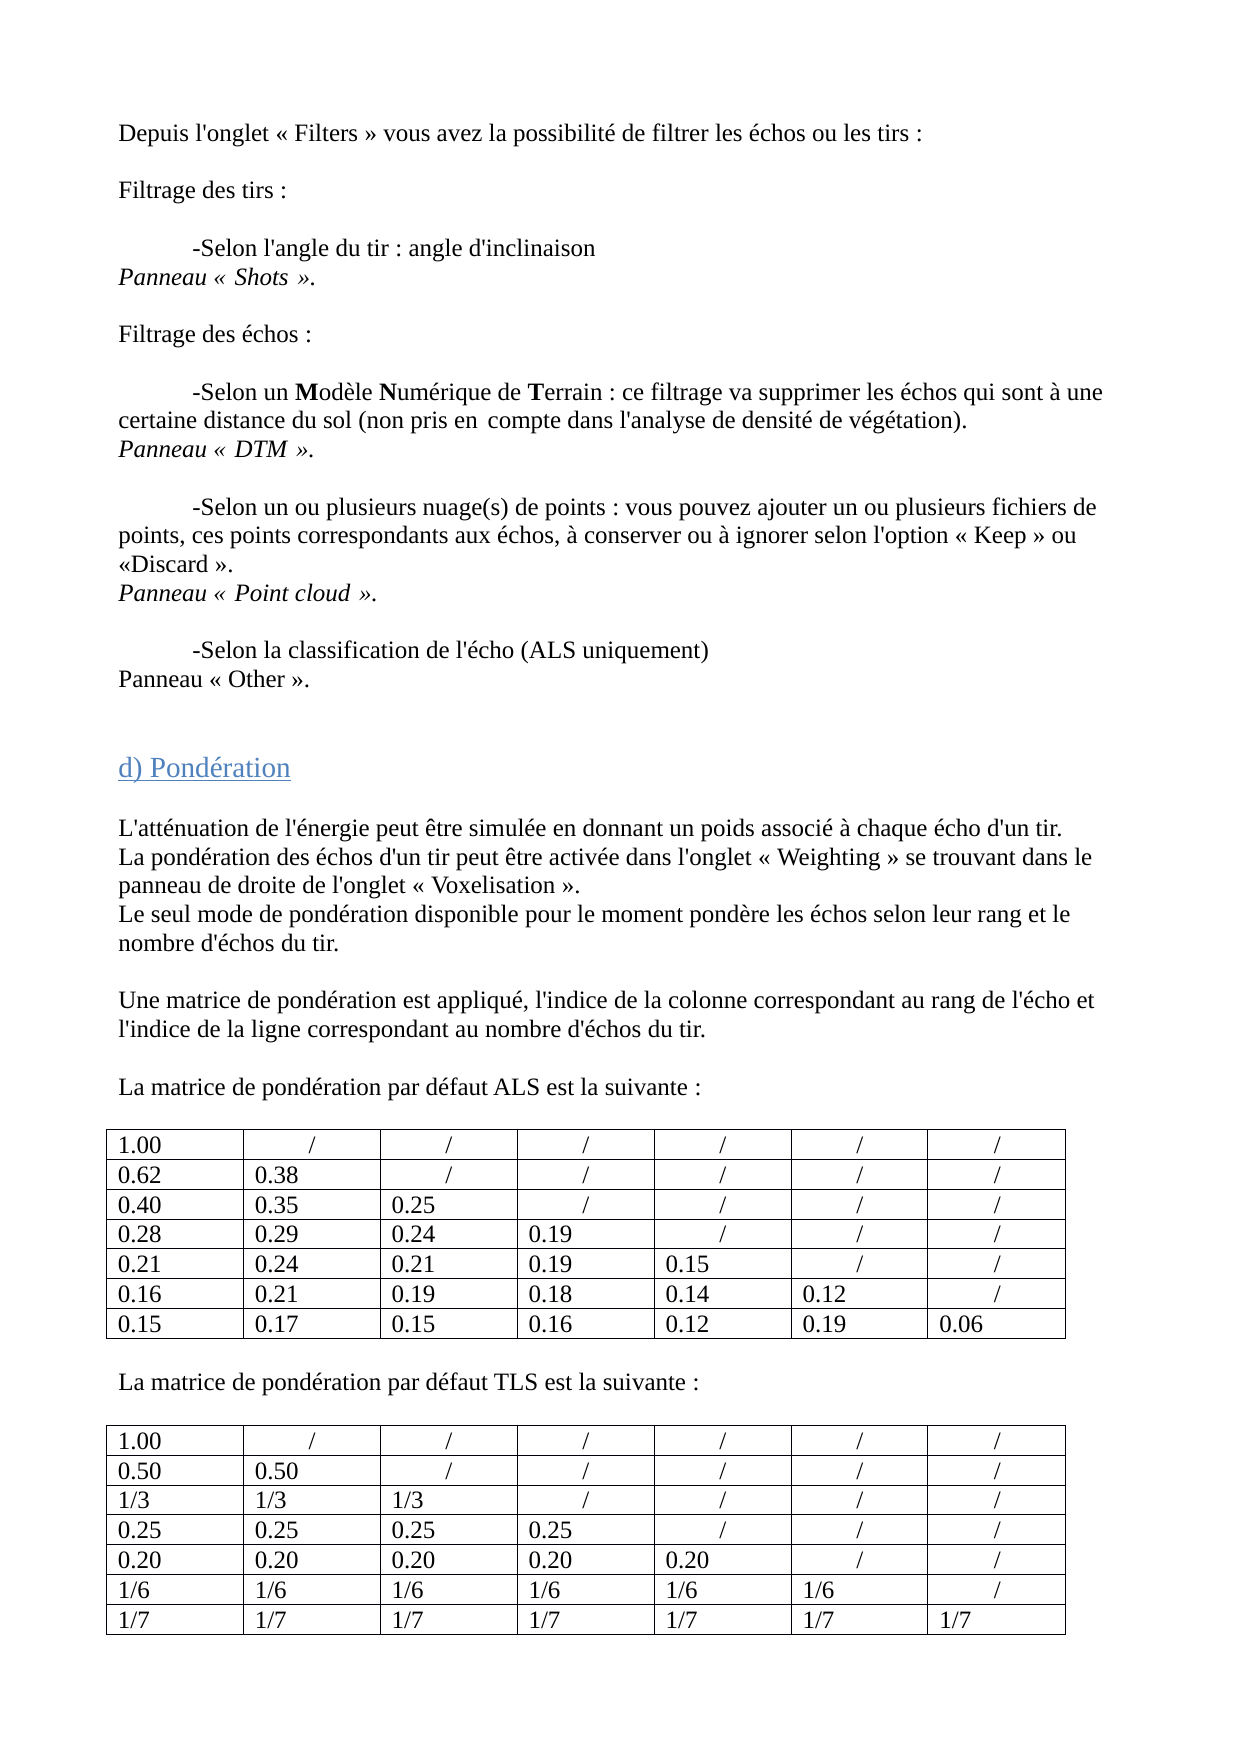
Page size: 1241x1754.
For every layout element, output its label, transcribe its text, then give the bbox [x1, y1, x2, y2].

table_cell / [381, 1160, 517, 1189]
table_cell 0.25 [381, 1190, 517, 1218]
table_cell / [792, 1545, 927, 1574]
table_header / [518, 1130, 654, 1159]
table_cell 0.16 [518, 1309, 654, 1338]
text La pondération des échos d'un tir peut être activée dans l'onglet « Weighting » se trouvant dans le panneau de droite de l'onglet « Voxelisation ». [118, 842, 1122, 899]
table_header / [244, 1426, 380, 1455]
table_cell / [928, 1279, 1065, 1308]
table_cell 1/7 [107, 1605, 243, 1633]
table_cell 0.25 [244, 1515, 380, 1544]
table_cell 1/6 [107, 1575, 243, 1604]
text -Selon un Modèle Numérique de Terrain : ce filtrage va supprimer les échos qui sont à une certaine distance du sol (non pris en compte dans l'analyse de densité de végétation). [118, 377, 1122, 434]
table_cell 1/7 [928, 1605, 1065, 1633]
table_cell 0.19 [381, 1279, 517, 1308]
text L'atténuation de l'énergie peut être simulée en donnant un poids associé à chaque écho d'un tir. [118, 813, 1122, 842]
text -Selon la classification de l'écho (ALS uniquement) [118, 636, 1122, 664]
table_header / [518, 1426, 654, 1455]
table_cell / [655, 1160, 791, 1189]
table_cell 0.06 [928, 1309, 1065, 1338]
table_header / [381, 1130, 517, 1159]
table_header / [244, 1130, 380, 1159]
table_cell 0.19 [518, 1249, 654, 1278]
table_cell / [381, 1456, 517, 1484]
table_cell 0.12 [655, 1309, 791, 1338]
table_cell 0.15 [107, 1309, 243, 1338]
table_cell / [518, 1486, 654, 1514]
table_cell 1/6 [381, 1575, 517, 1604]
table_cell / [655, 1515, 791, 1544]
table_cell 0.16 [107, 1279, 243, 1308]
text Depuis l'onglet « Filters » vous avez la possibilité de filtrer les échos ou les tirs : [118, 118, 1122, 147]
table_cell 0.24 [381, 1220, 517, 1248]
table_cell / [792, 1190, 927, 1218]
table_cell 0.40 [107, 1190, 243, 1218]
table_cell 1/7 [518, 1605, 654, 1633]
table_cell 0.20 [244, 1545, 380, 1574]
table_cell 1/6 [244, 1575, 380, 1604]
table_cell 1/7 [381, 1605, 517, 1633]
table_cell 0.17 [244, 1309, 380, 1338]
table_header / [928, 1130, 1065, 1159]
text La matrice de pondération par défaut ALS est la suivante : [118, 1072, 1122, 1100]
table_cell / [518, 1190, 654, 1218]
table_header 1.00 [107, 1130, 243, 1159]
table_cell 1/7 [655, 1605, 791, 1633]
table_cell / [792, 1249, 927, 1278]
table_cell / [792, 1456, 927, 1484]
table_cell / [792, 1486, 927, 1514]
table_cell 0.28 [107, 1220, 243, 1248]
table_cell / [518, 1160, 654, 1189]
table_cell 0.19 [792, 1309, 927, 1338]
table_cell / [792, 1220, 927, 1248]
table_cell / [518, 1456, 654, 1484]
table_cell 0.12 [792, 1279, 927, 1308]
text Panneau « Point cloud ». [118, 578, 1122, 607]
text -Selon un ou plusieurs nuage(s) de points : vous pouvez ajouter un ou plusieurs fichiers de points, ces points correspondants aux échos, à conserver ou à ignorer selon l'option « Keep » ou «Discard ». [118, 492, 1122, 578]
table_cell 1/7 [792, 1605, 927, 1633]
table_cell 0.20 [107, 1545, 243, 1574]
table_cell 0.25 [381, 1515, 517, 1544]
table_cell / [928, 1220, 1065, 1248]
table_cell 0.20 [518, 1545, 654, 1574]
text Panneau « Other ». [118, 664, 1122, 693]
text La matrice de pondération par défaut TLS est la suivante : [118, 1367, 1122, 1396]
table_cell 0.15 [655, 1249, 791, 1278]
table_cell 0.18 [518, 1279, 654, 1308]
table_cell / [928, 1190, 1065, 1218]
table_cell 0.29 [244, 1220, 380, 1248]
table_header / [655, 1426, 791, 1455]
table_cell 0.21 [381, 1249, 517, 1278]
table_header / [792, 1130, 927, 1159]
table_cell 0.19 [518, 1220, 654, 1248]
table_cell 0.20 [655, 1545, 791, 1574]
subtitle d) Pondération [118, 751, 1122, 784]
table_cell 0.62 [107, 1160, 243, 1189]
table_cell 0.35 [244, 1190, 380, 1218]
table_cell / [928, 1486, 1065, 1514]
table_cell 0.21 [107, 1249, 243, 1278]
table_cell 0.50 [107, 1456, 243, 1484]
table_cell / [792, 1160, 927, 1189]
table_cell / [928, 1515, 1065, 1544]
table_cell 0.14 [655, 1279, 791, 1308]
text -Selon l'angle du tir : angle d'inclinaison [118, 233, 1122, 262]
table_cell / [928, 1249, 1065, 1278]
table_cell 0.25 [107, 1515, 243, 1544]
table_cell / [792, 1515, 927, 1544]
table_header / [655, 1130, 791, 1159]
table_header / [381, 1426, 517, 1455]
table_cell / [655, 1486, 791, 1514]
table_cell 1/7 [244, 1605, 380, 1633]
table_cell / [928, 1160, 1065, 1189]
text Panneau « Shots ». [118, 262, 1122, 291]
table_header / [792, 1426, 927, 1455]
table_cell 0.38 [244, 1160, 380, 1189]
table_cell 1/6 [518, 1575, 654, 1604]
table_cell 0.24 [244, 1249, 380, 1278]
table_cell 0.21 [244, 1279, 380, 1308]
table_cell 1/3 [381, 1486, 517, 1514]
table_cell 0.25 [518, 1515, 654, 1544]
text Panneau « DTM ». [118, 434, 1122, 463]
table_cell 0.15 [381, 1309, 517, 1338]
table_header 1.00 [107, 1426, 243, 1455]
table_header / [928, 1426, 1065, 1455]
table_cell 0.50 [244, 1456, 380, 1484]
table_cell / [928, 1456, 1065, 1484]
table_cell / [655, 1456, 791, 1484]
text Une matrice de pondération est appliqué, l'indice de la colonne correspondant au rang de l'écho et l'indice de la ligne correspondant au nombre d'échos du tir. [118, 985, 1122, 1043]
text Filtrage des tirs : [118, 176, 1122, 204]
table_cell / [928, 1575, 1065, 1604]
table_cell 1/3 [244, 1486, 380, 1514]
text Le seul mode de pondération disponible pour le moment pondère les échos selon leur rang et le nombre d'échos du tir. [118, 899, 1122, 957]
table_cell 0.20 [381, 1545, 517, 1574]
table_cell / [655, 1190, 791, 1218]
text Filtrage des échos : [118, 319, 1122, 348]
table_cell / [655, 1220, 791, 1248]
table_cell 1/6 [792, 1575, 927, 1604]
table_cell 1/6 [655, 1575, 791, 1604]
table_cell / [928, 1545, 1065, 1574]
table_cell 1/3 [107, 1486, 243, 1514]
